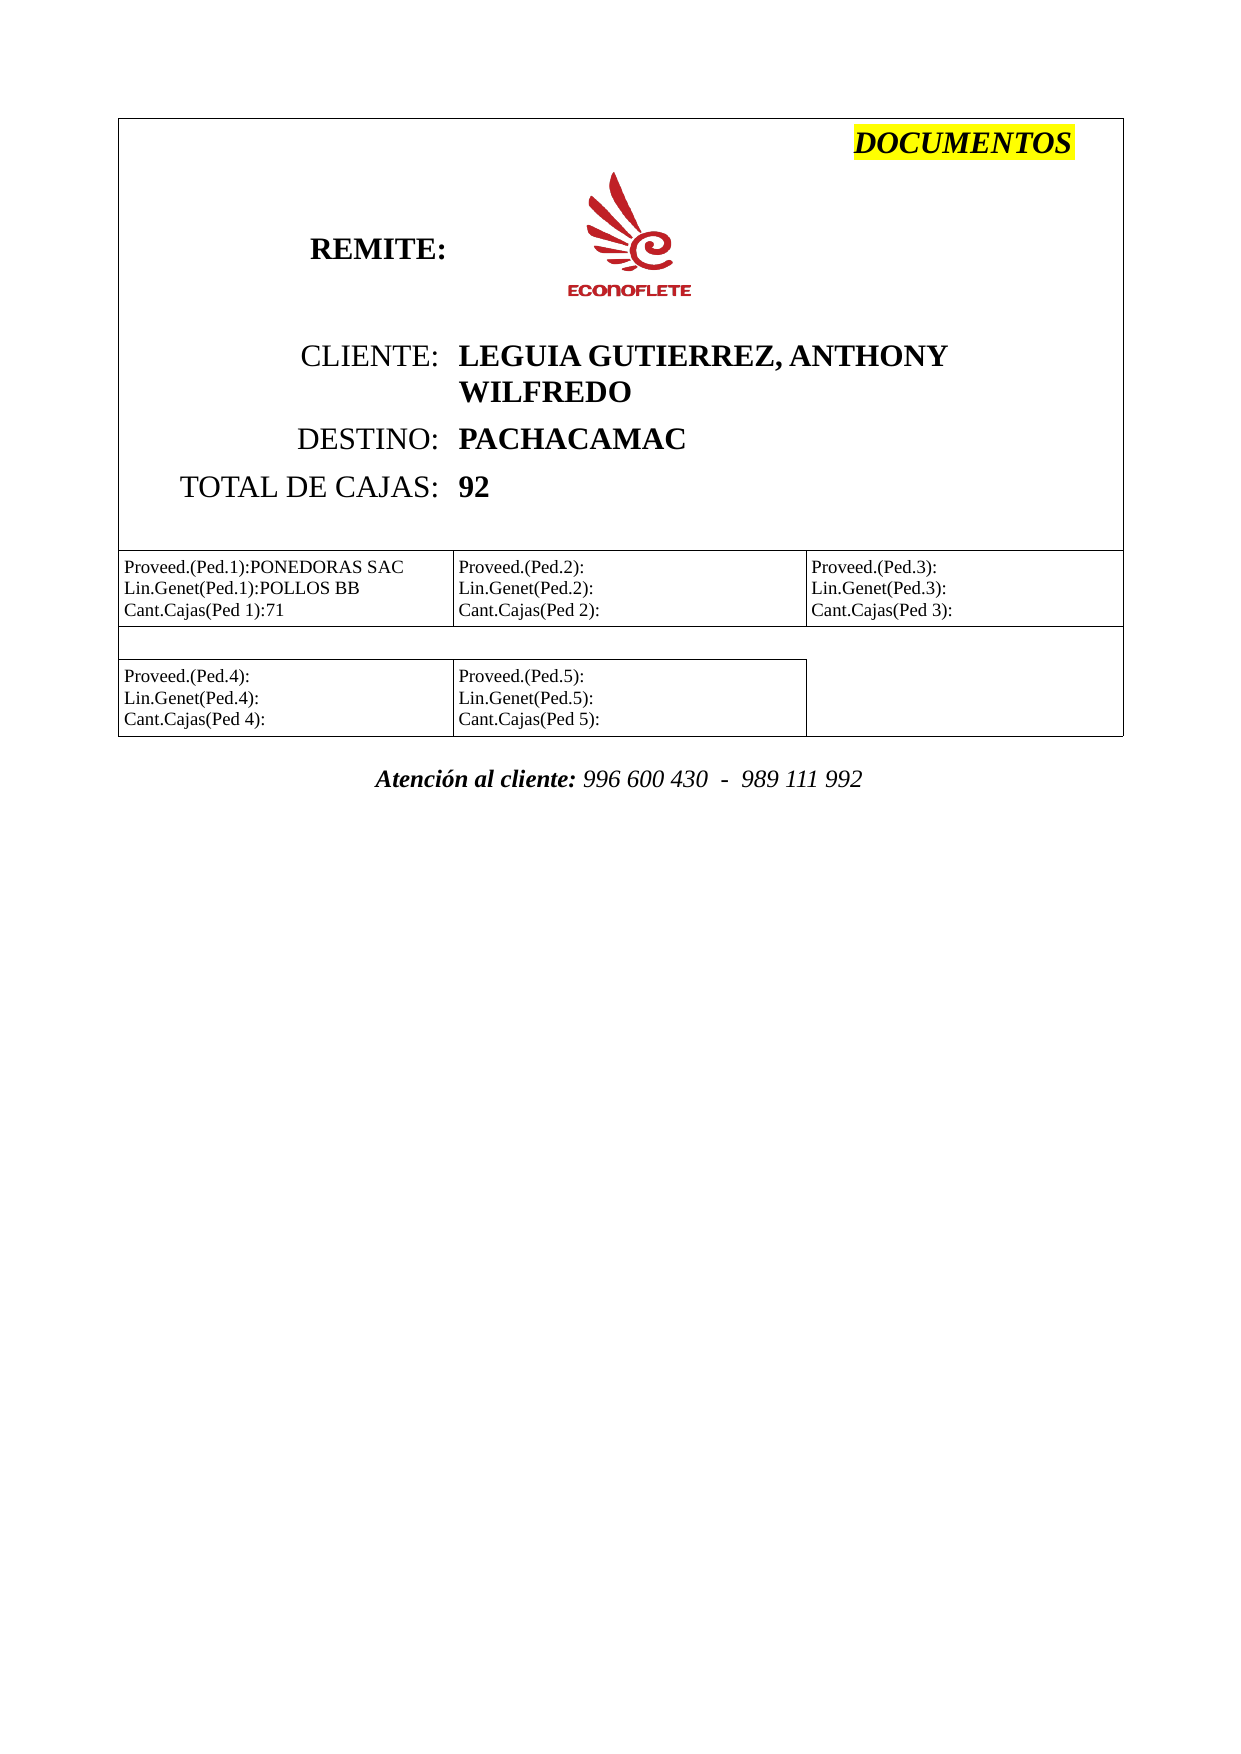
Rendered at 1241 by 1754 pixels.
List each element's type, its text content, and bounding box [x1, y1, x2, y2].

table_cell LEGUIA GUTIERREZ, ANTHONY WILFREDO [453, 332, 1123, 415]
table_cell Proveed.(Ped.2): Lin.Genet(Ped.2): Cant.Cajas(Ped 2): [454, 551, 806, 626]
table_cell [806, 415, 1123, 462]
table_cell Proveed.(Ped.3): Lin.Genet(Ped.3): Cant.Cajas(Ped 3): [807, 551, 1123, 626]
table_header DOCUMENTOS [806, 119, 1123, 166]
table_cell TOTAL DE CAJAS: [119, 462, 453, 510]
table_cell REMITE: [119, 166, 453, 332]
table_cell [807, 659, 1123, 736]
table_cell [806, 166, 1123, 332]
table_cell [806, 510, 1123, 550]
table_cell 92 [453, 462, 1123, 510]
table_cell [453, 510, 806, 550]
table_cell [806, 627, 1123, 659]
table_cell Proveed.(Ped.5): Lin.Genet(Ped.5): Cant.Cajas(Ped 5): [454, 660, 806, 736]
text Atención al cliente: 996 600 430 - 989 111 992 [118, 764, 1122, 793]
table_header [119, 119, 453, 166]
table_cell Proveed.(Ped.1):PONEDORAS SAC Lin.Genet(Ped.1):POLLOS BB Cant.Cajas(Ped 1):71 [119, 551, 453, 626]
table_cell Proveed.(Ped.4): Lin.Genet(Ped.4): Cant.Cajas(Ped 4): [119, 660, 453, 736]
table_cell [119, 510, 453, 550]
picture [552, 171, 707, 297]
table_cell [453, 627, 806, 659]
table_cell DESTINO: [119, 415, 453, 462]
table_cell [453, 166, 806, 332]
table_cell CLIENTE: [119, 332, 453, 415]
table_cell [119, 627, 453, 659]
table_cell PACHACAMAC [453, 415, 806, 462]
table_header [453, 119, 806, 166]
